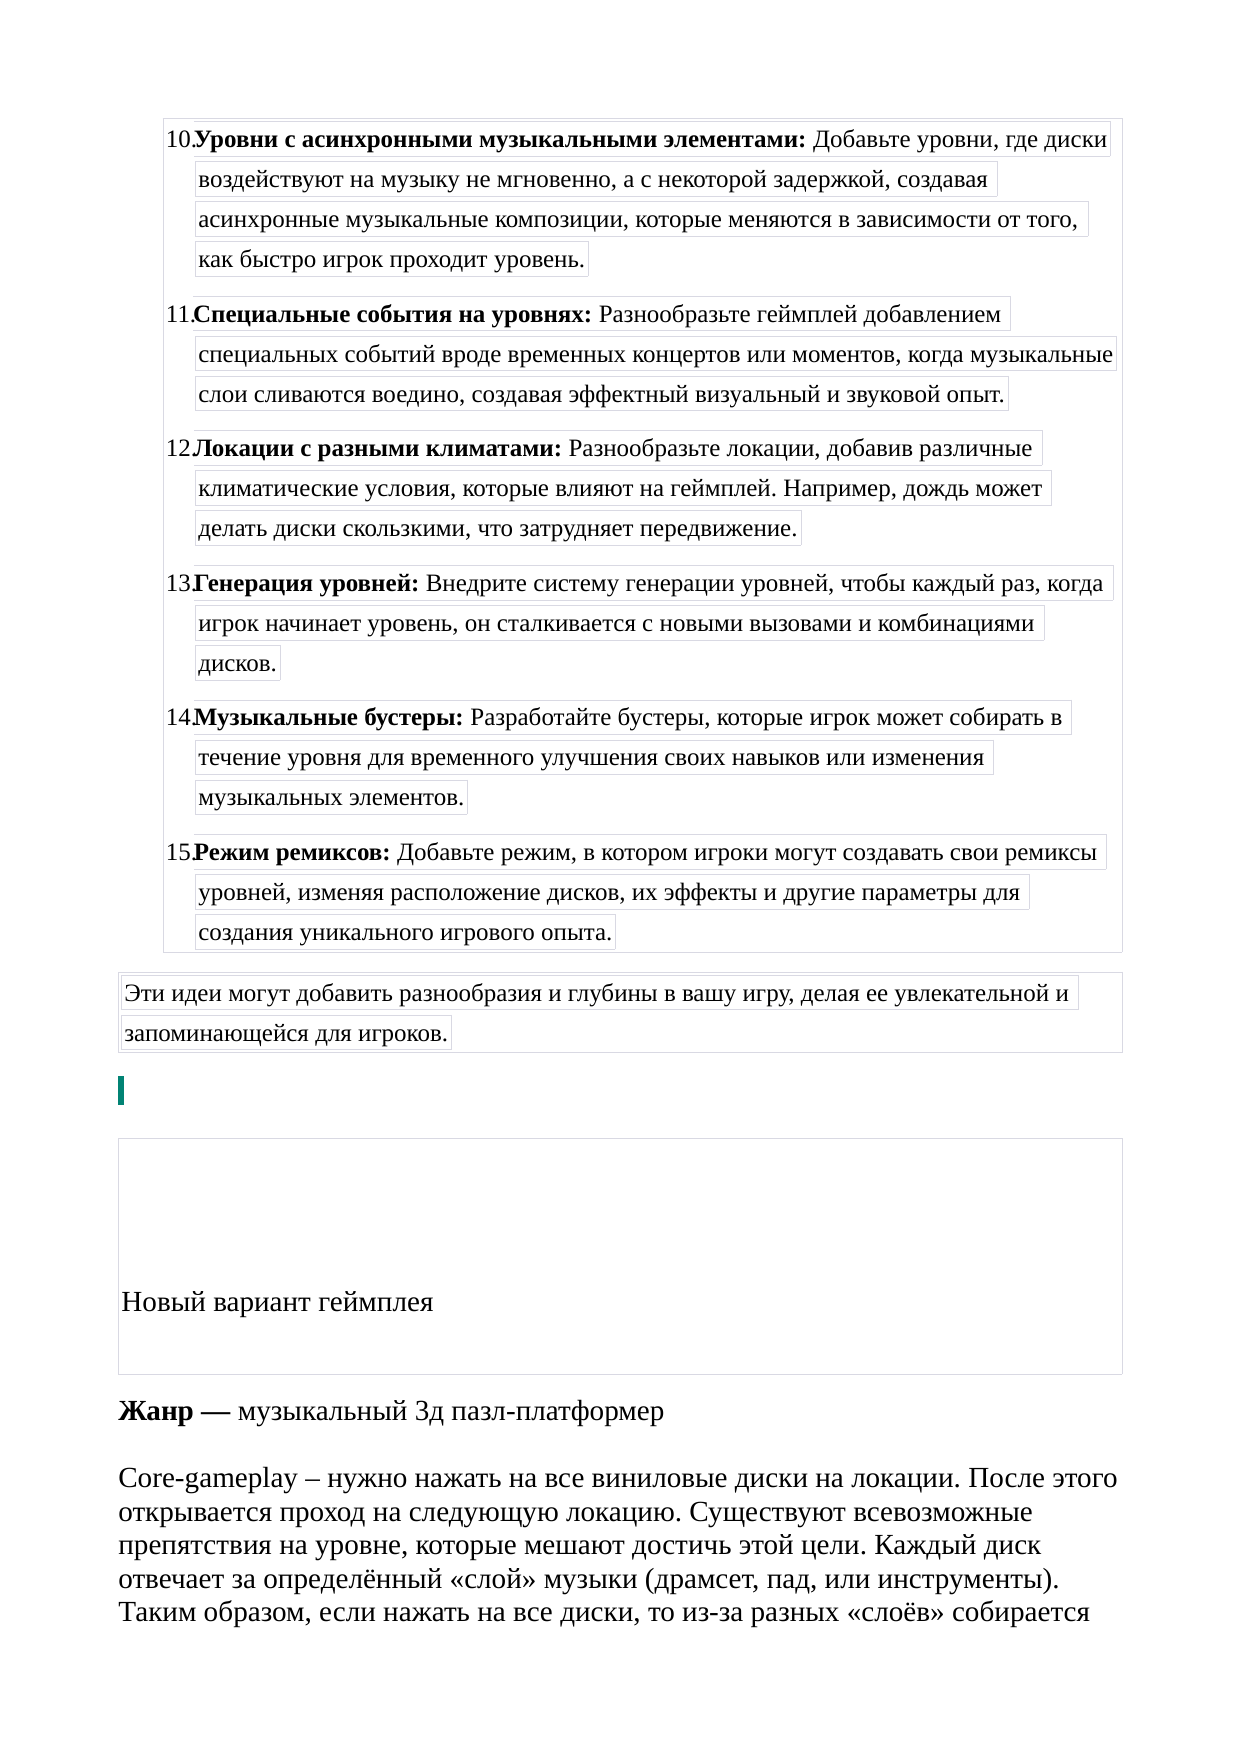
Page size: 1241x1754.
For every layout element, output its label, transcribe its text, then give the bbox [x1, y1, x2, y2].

text Жанр — музыкальный 3д пазл-платформер [118, 1393, 1122, 1427]
list Локации с разными климатами: Разнообразьте локации, добавив различные климатические условия, которые влияют на геймплей. Например, дождь может делать диски скользкими, что затрудняет передвижение. [164, 427, 1122, 545]
text Новый вариант геймплея [119, 1281, 1122, 1317]
list Специальные события на уровнях: Разнообразьте геймплей добавлением специальных событий вроде временных концертов или моментов, когда музыкальные слои сливаются воедино, создавая эффектный визуальный и звуковой опыт. [164, 293, 1122, 411]
list Музыкальные бустеры: Разработайте бустеры, которые игрок может собирать в течение уровня для временного улучшения своих навыков или изменения музыкальных элементов. [164, 696, 1122, 814]
text Core-gameplay – нужно нажать на все виниловые диски на локации. После этого открывается проход на следующую локацию. Существуют всевозможные препятствия на уровне, которые мешают достичь этой цели. Каждый диск отвечает за определённый «слой» музыки (драмсет, пад, или инструменты). Таким образом, если нажать на все диски, то из-за разных «слоёв» собирается [118, 1460, 1122, 1628]
list Генерация уровней: Внедрите систему генерации уровней, чтобы каждый раз, когда игрок начинает уровень, он сталкивается с новыми вызовами и комбинациями дисков. [164, 562, 1122, 680]
list Уровни с асинхронными музыкальными элементами: Добавьте уровни, где диски воздействуют на музыку не мгновенно, а с некоторой задержкой, создавая асинхронные музыкальные композиции, которые меняются в зависимости от того, как быстро игрок проходит уровень. [164, 119, 1122, 276]
list Режим ремиксов: Добавьте режим, в котором игроки могут создавать свои ремиксы уровней, изменяя расположение дисков, их эффекты и другие параметры для создания уникального игрового опыта. [164, 831, 1122, 952]
text Эти идеи могут добавить разнообразия и глубины в вашу игру, делая ее увлекательной и запоминающейся для игроков. [119, 973, 1122, 1052]
